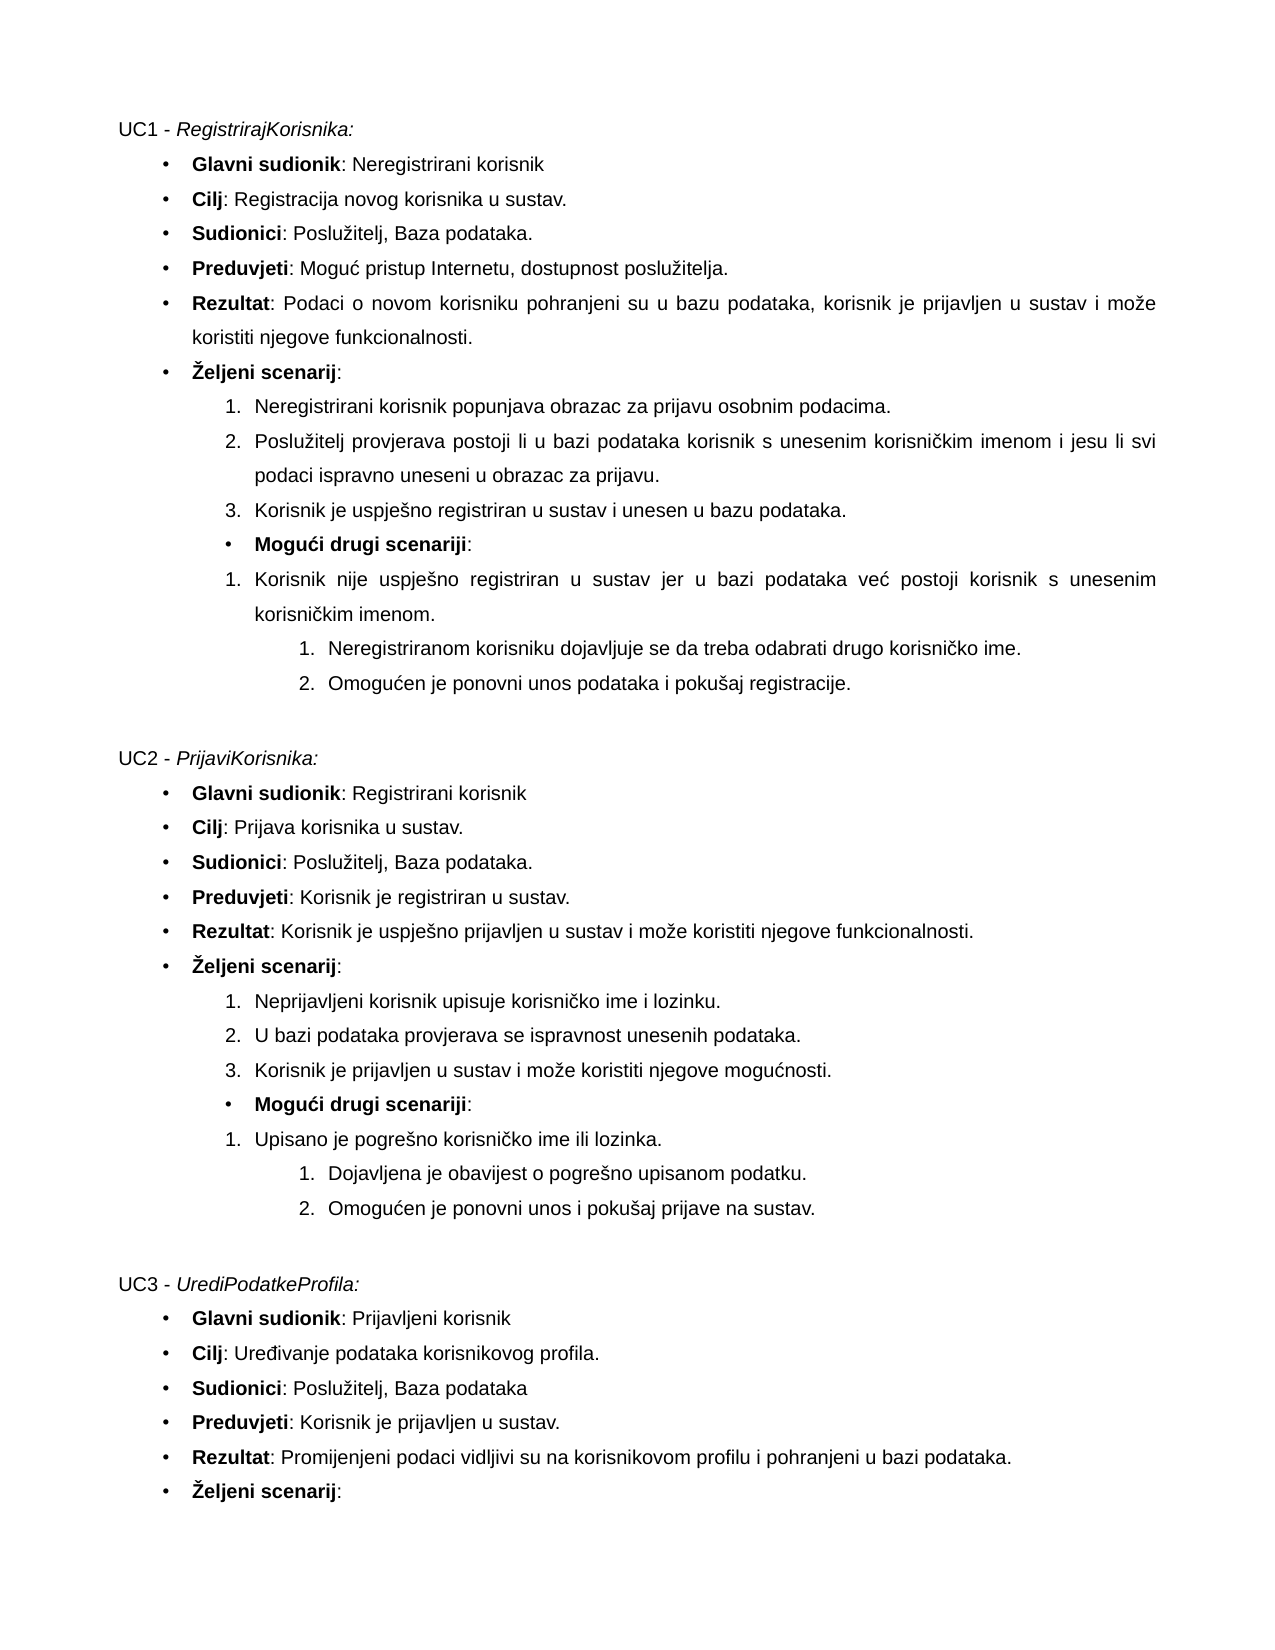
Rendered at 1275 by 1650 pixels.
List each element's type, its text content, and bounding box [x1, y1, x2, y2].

list Omogućen je ponovni unos podataka i pokušaj registracije. [298, 671, 1157, 694]
list Sudionici: Poslužitelj, Baza podataka. [162, 222, 1157, 245]
list Glavni sudionik: Prijavljeni korisnik [162, 1307, 1157, 1330]
list Željeni scenarij: [162, 1480, 1157, 1503]
text UC2 - PrijaviKorisnika: [118, 747, 1157, 770]
list U bazi podataka provjerava se ispravnost unesenih podataka. [225, 1024, 1157, 1047]
list Korisnik nije uspješno registriran u sustav jer u bazi podataka već postoji korisnik s unesenim korisničkim imenom. [225, 568, 1157, 625]
list Omogućen je ponovni unos i pokušaj prijave na sustav. [298, 1197, 1157, 1219]
list Preduvjeti: Moguć pristup Internetu, dostupnost poslužitelja. [162, 257, 1157, 280]
list Preduvjeti: Korisnik je prijavljen u sustav. [162, 1411, 1157, 1434]
list Sudionici: Poslužitelj, Baza podataka [162, 1376, 1157, 1399]
list Korisnik je uspješno registriran u sustav i unesen u bazu podataka. [225, 498, 1157, 522]
list Rezultat: Podaci o novom korisniku pohranjeni su u bazu podataka, korisnik je prijavljen u sustav i može koristiti njegove funkcionalnosti. [162, 291, 1157, 349]
list Glavni sudionik: Neregistrirani korisnik [162, 153, 1157, 176]
list Mogući drugi scenariji: [225, 1093, 1157, 1116]
list Neregistriranom korisniku dojavljuje se da treba odabrati drugo korisničko ime. [298, 637, 1157, 660]
list Cilj: Registracija novog korisnika u sustav. [162, 187, 1157, 210]
list Upisano je pogrešno korisničko ime ili lozinka. [225, 1128, 1157, 1151]
list Korisnik je prijavljen u sustav i može koristiti njegove mogućnosti. [225, 1058, 1157, 1081]
list Sudionici: Poslužitelj, Baza podataka. [162, 851, 1157, 874]
list Neregistrirani korisnik popunjava obrazac za prijavu osobnim podacima. [225, 395, 1157, 418]
list Cilj: Prijava korisnika u sustav. [162, 816, 1157, 839]
list Preduvjeti: Korisnik je registriran u sustav. [162, 885, 1157, 908]
list Rezultat: Promijenjeni podaci vidljivi su na korisnikovom profilu i pohranjeni u bazi podataka. [162, 1446, 1157, 1469]
list Cilj: Uređivanje podataka korisnikovog profila. [162, 1341, 1157, 1364]
list Glavni sudionik: Registrirani korisnik [162, 781, 1157, 804]
list Neprijavljeni korisnik upisuje korisničko ime i lozinku. [225, 989, 1157, 1012]
text UC3 - UrediPodatkeProfila: [118, 1272, 1157, 1295]
list Poslužitelj provjerava postoji li u bazi podataka korisnik s unesenim korisničkim imenom i jesu li svi podaci ispravno uneseni u obrazac za prijavu. [225, 429, 1157, 487]
list Željeni scenarij: [162, 360, 1157, 383]
text UC1 - RegistrirajKorisnika: [118, 118, 1157, 141]
list Željeni scenarij: [162, 955, 1157, 978]
list Dojavljena je obavijest o pogrešno upisanom podatku. [298, 1162, 1157, 1185]
list Rezultat: Korisnik je uspješno prijavljen u sustav i može koristiti njegove funkcionalnosti. [162, 920, 1157, 943]
list Mogući drugi scenariji: [225, 533, 1157, 556]
